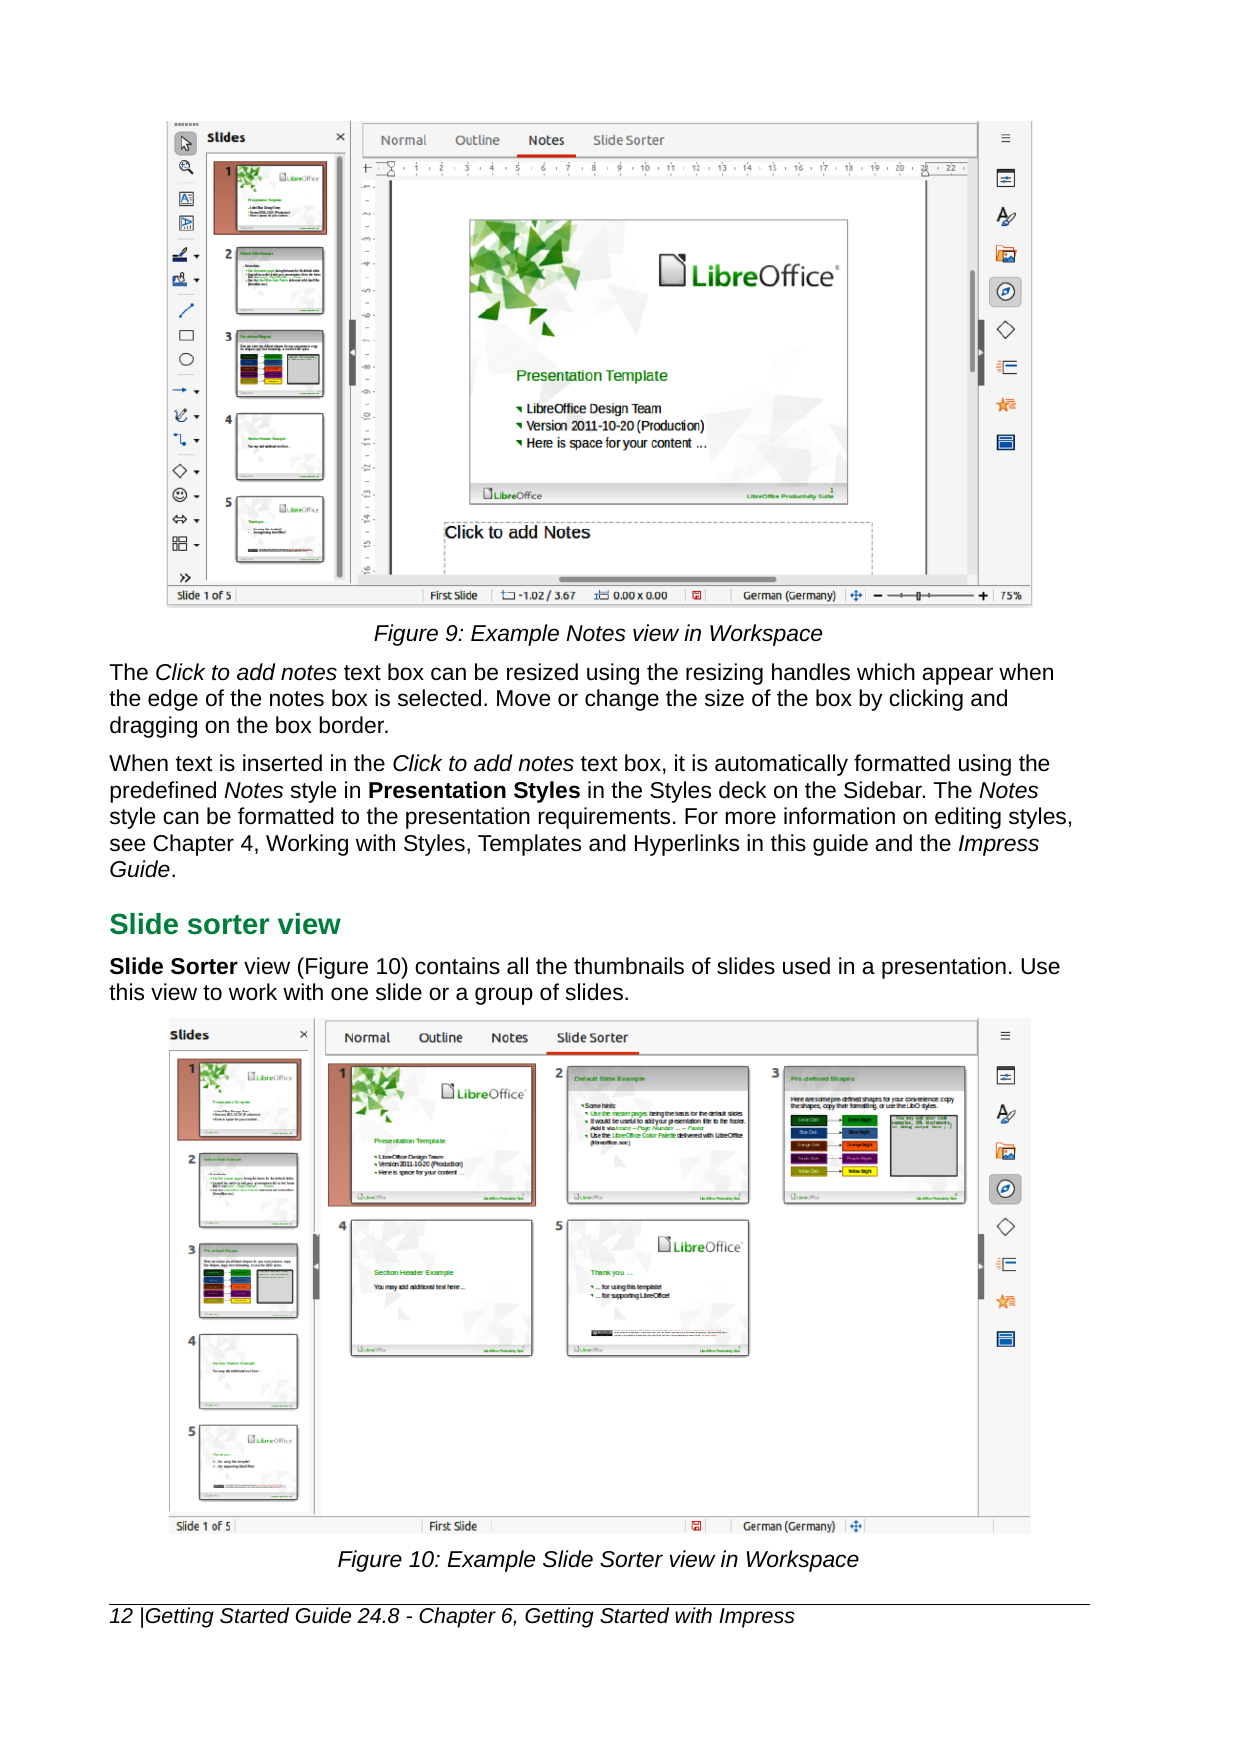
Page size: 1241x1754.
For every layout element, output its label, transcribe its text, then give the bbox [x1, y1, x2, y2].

text Figure 9: Example Notes view in Workspace [166, 620, 1033, 646]
subtitle Slide sorter view [109, 907, 1090, 941]
text When text is inserted in the Click to add notes text box, it is automatically formatted using the predefined Notes style in Presentation Styles in the Styles deck on the Sidebar. The Notes style can be formatted to the presentation requirements. For more information on editing styles, see Chapter 4, Working with Styles, Templates and Hyperlinks in this guide and the Impress Guide. [109, 750, 1090, 882]
picture [168, 1018, 1031, 1534]
text The Click to add notes text box can be resized using the resizing handles which appear when the edge of the notes box is selected. Move or change the size of the box by clicking and dragging on the box border. [109, 659, 1090, 738]
text Slide Sorter view (Figure 10) contains all the thumbnails of slides used in a presentation. Use this view to work with one slide or a group of slides. [109, 953, 1090, 1006]
text Figure 10: Example Slide Sorter view in Workspace [168, 1546, 1030, 1572]
picture [166, 121, 1033, 608]
